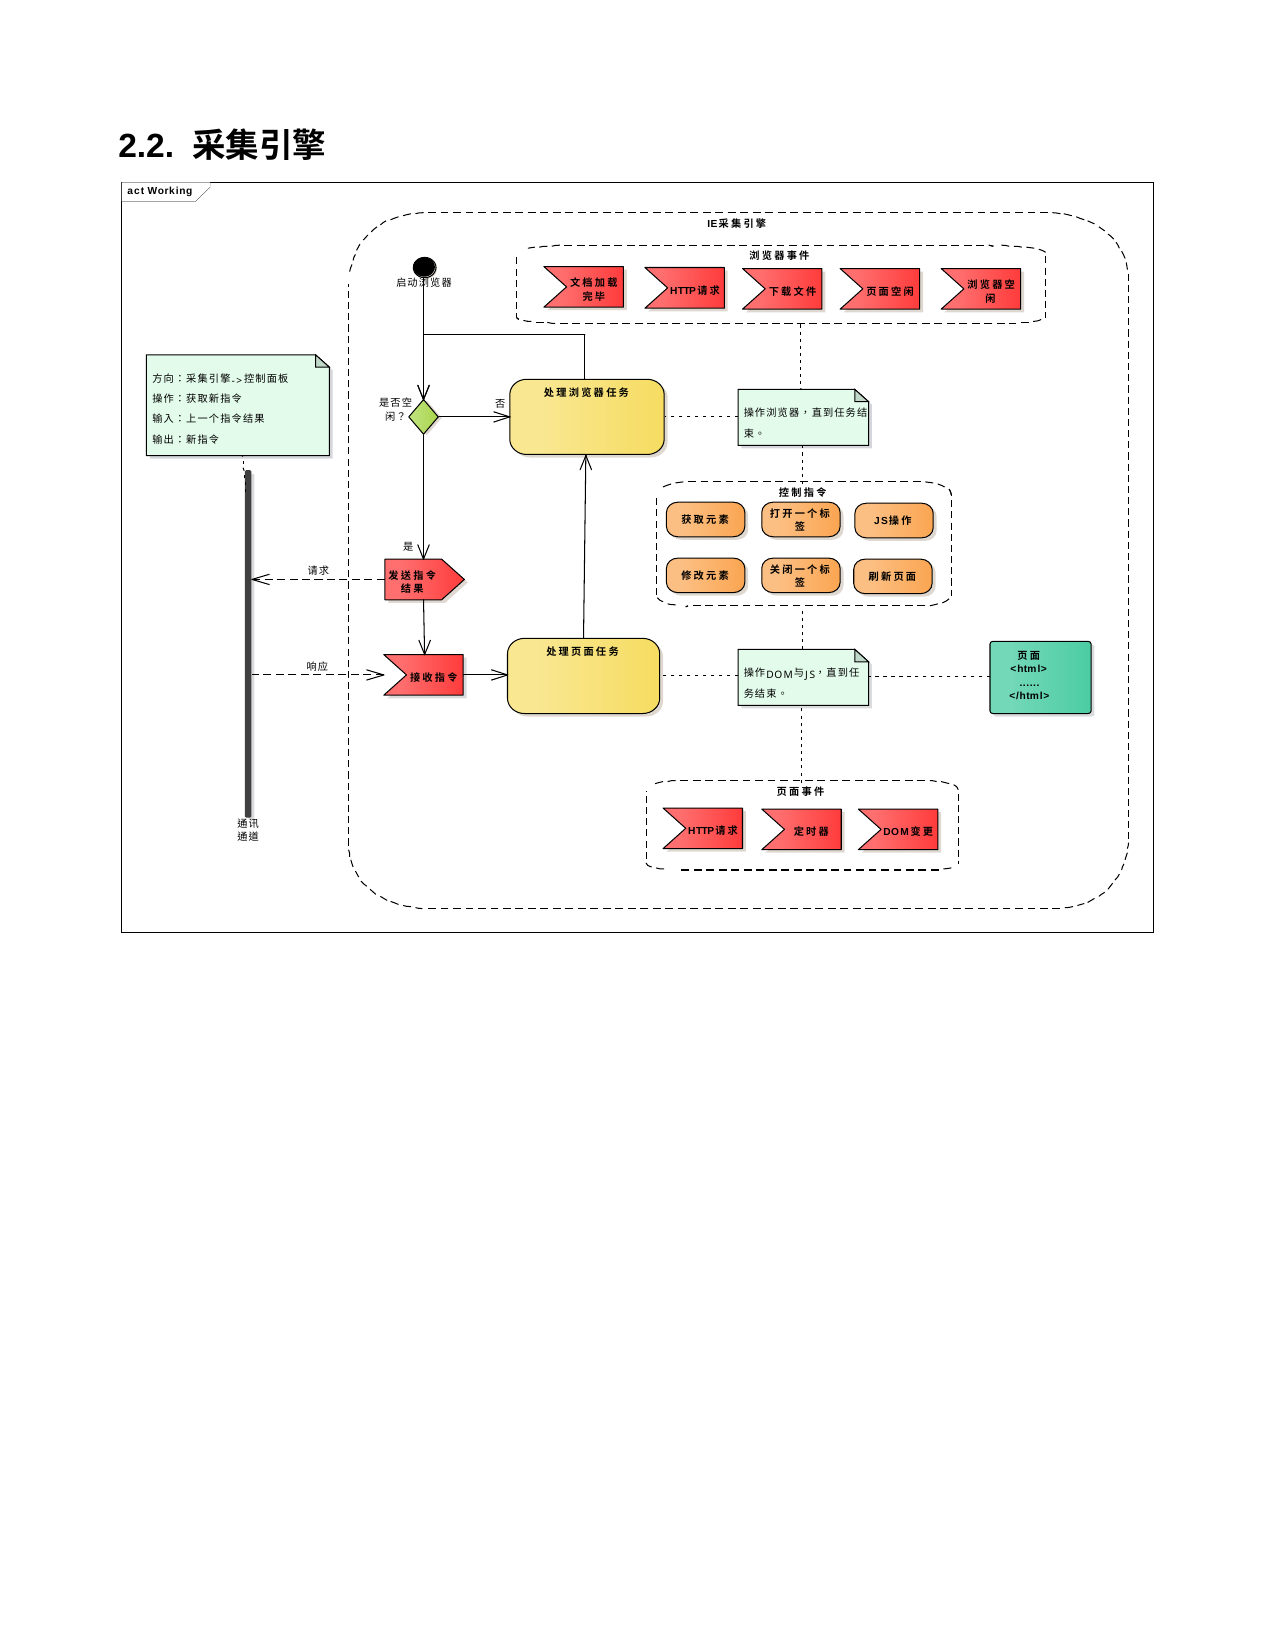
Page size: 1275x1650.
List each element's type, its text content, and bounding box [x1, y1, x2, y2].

subtitle 采集引擎 [118, 118, 1168, 167]
